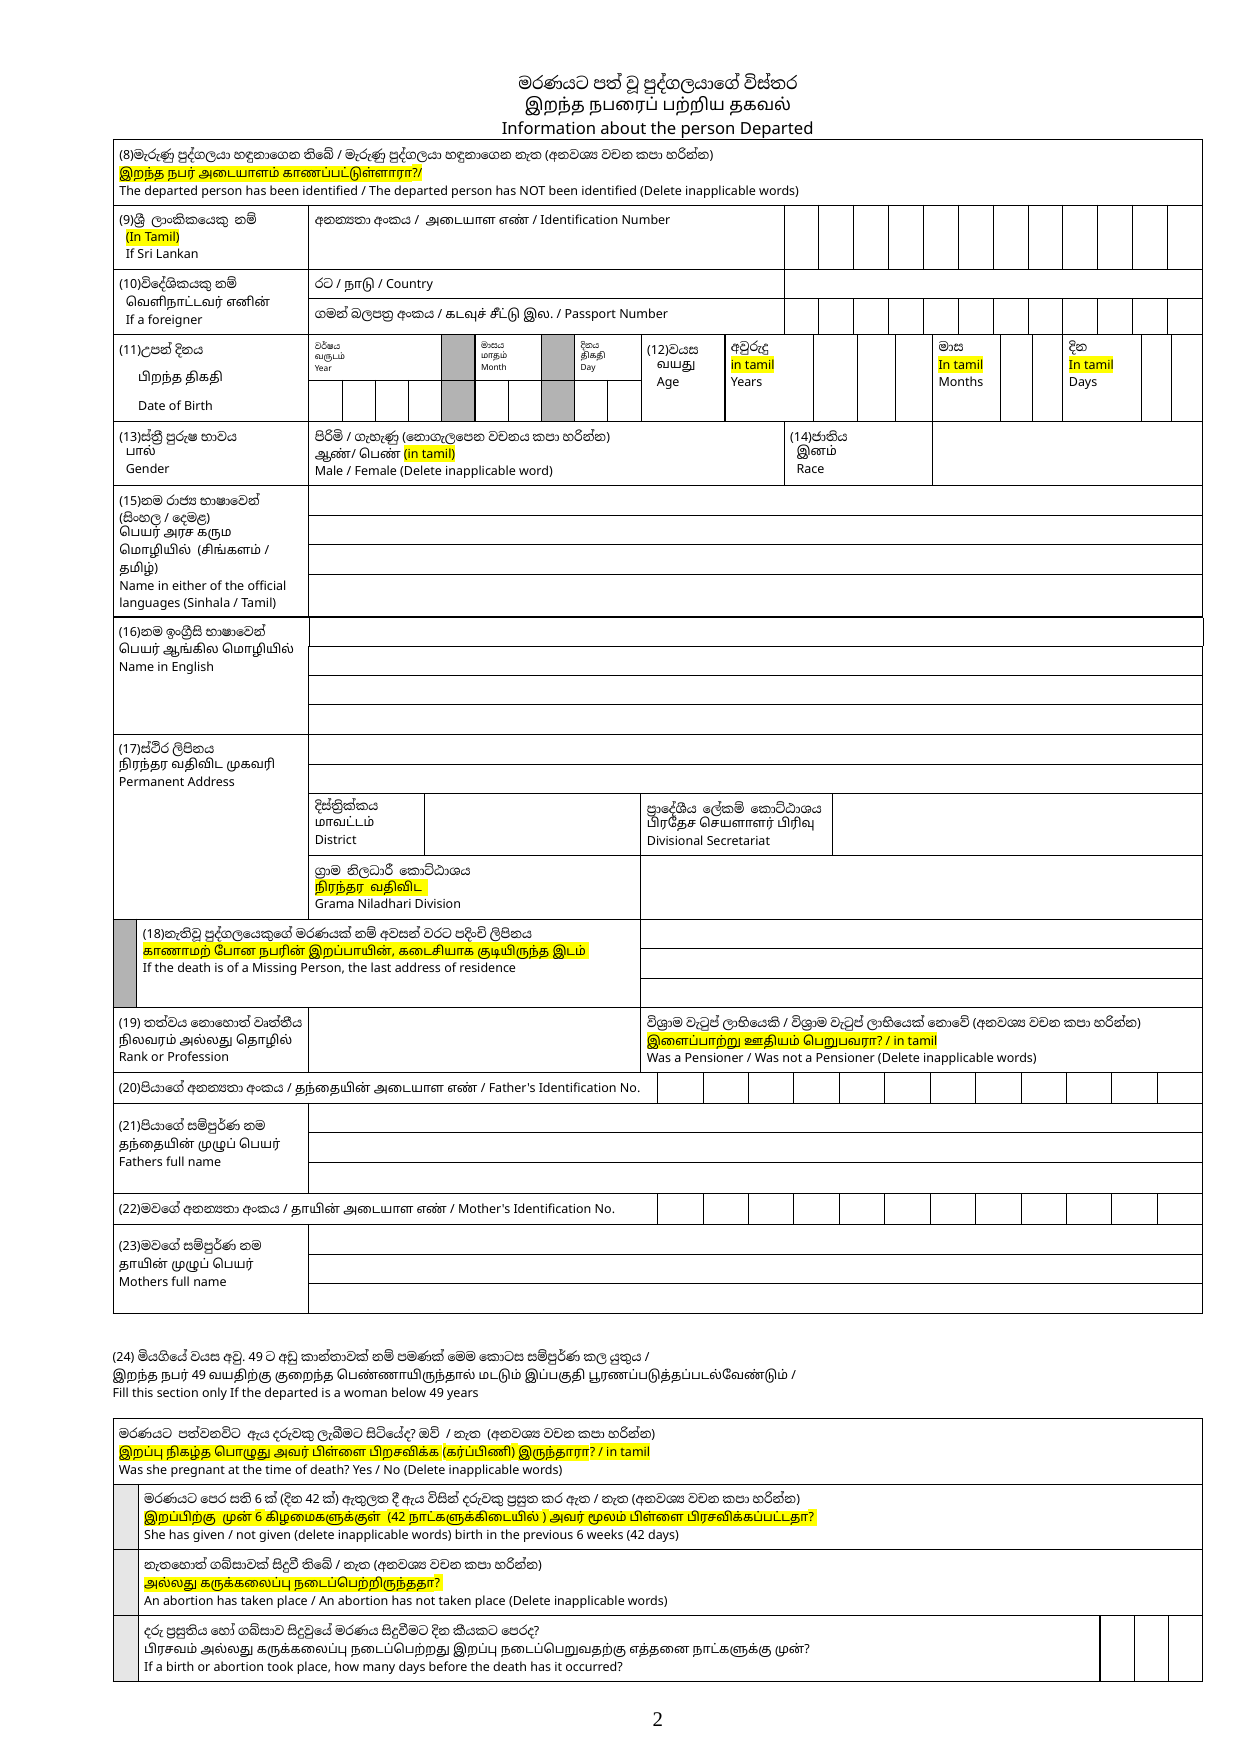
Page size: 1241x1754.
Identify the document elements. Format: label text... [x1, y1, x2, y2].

table_cell [309, 765, 1202, 793]
table_cell [1169, 1616, 1202, 1681]
table_cell [785, 299, 818, 334]
table_cell [1101, 1616, 1134, 1681]
text இறந்த நபரைப் பற்றிய தகவல் [112, 96, 1203, 116]
table_cell [608, 381, 641, 421]
table_header (8)මැරුණු පුද්ගලයා හඳුනාගෙන තිබේ / මැරුණු පුද්ගලයා හඳුනාගෙන නැත (අනවශ්‍ය වචන කපා හරින්න) இறந்த நபர் அடையாளம் காணப்பட்டுள்ளாரா?/ The departed person has been identified / The departed person has NOT been identified (Delete inapplicable words) [114, 140, 1202, 204]
table_cell මාසය மாதம் Month [476, 335, 541, 380]
table_cell [343, 381, 375, 421]
table_cell [658, 1073, 703, 1102]
table_cell [1133, 299, 1167, 334]
table_cell [376, 381, 408, 421]
table_cell [309, 1284, 1202, 1313]
table_cell [409, 381, 441, 421]
table_cell [814, 335, 857, 421]
table_cell පිරිමි / ගැහැණු (නොගැලපෙන වචනය කපා හරින්න) ஆண்/ பெண் (in tamil) Male / Female (Delete inapplicable word) [309, 422, 784, 485]
table_cell [309, 735, 1202, 763]
table_cell [575, 381, 607, 421]
table_cell [309, 516, 1202, 544]
table_cell [794, 1194, 839, 1224]
table_cell [889, 299, 923, 334]
table_cell [309, 647, 1202, 675]
table_cell [785, 206, 818, 268]
table_cell නැතහොත් ගබ්සාවක් සිදුවී තිබේ / නැත (අනවශ්‍ය වචන කපා හරින්න) அல்லது கருக்கலைப்பு நடைப்பெற்றிருந்ததா? An abortion has taken place / An abortion has not taken place (Delete inapplicable words) [139, 1550, 1202, 1615]
table_cell [1158, 1194, 1202, 1224]
table_cell [425, 794, 640, 855]
table_cell [114, 1550, 138, 1615]
table_cell (21)පියාගේ සම්පුර්ණ නම தந்தையின் முழுப் பெயர் Fathers full name [114, 1104, 308, 1193]
text இறந்த நபர் 49வயதிற்கு குறைந்த பெண்ணாயிருந்தால் மடடும் இப்பகுதி பூரணப்படுத்தப்படல்வேண்டும் / [112, 1366, 1203, 1384]
table_cell [1022, 1194, 1066, 1224]
table_cell [1033, 335, 1062, 421]
table_cell (18)නැතිවූ පුද්ගලයෙකුගේ මරණයක් නම් අවසන් වරට පදිංචි ලිපිනය காணாமற் போன நபரின் இறப்பாயின், கடைசியாக குடியிருந்த இடம் If the death is of a Missing Person, the last address of residence [137, 920, 640, 1007]
table_cell [309, 676, 1202, 704]
table_cell [309, 1255, 1202, 1283]
table_cell (11)උපන් දිනය பிறந்த திகதி Date of Birth [114, 335, 308, 421]
text මරණයට පත් වූ පුද්ගලයාගේ විස්තර [112, 75, 1203, 96]
table_cell [704, 1194, 748, 1224]
table_cell [1112, 1194, 1157, 1224]
table_cell [704, 1073, 748, 1102]
table_cell [931, 1194, 975, 1224]
table_cell [1168, 206, 1202, 268]
table_cell දිනය திகதி Day [575, 335, 641, 380]
table_cell වර්ෂය வருடம் Year [309, 335, 441, 380]
table_cell [1022, 1073, 1066, 1102]
table_cell [959, 299, 993, 334]
table_cell [1063, 299, 1097, 334]
table_cell ප්‍රාදේශීය ලේකම් කොට්ඨාශය பிரதேச செயளாளர் பிரிவு Divisional Secretariat [641, 794, 832, 855]
table_cell [749, 1194, 793, 1224]
table_cell [933, 422, 1202, 485]
table_cell [641, 920, 1202, 948]
table_cell දිස්ත්‍රික්කය மாவட்டம் District [309, 794, 424, 855]
table_cell [641, 949, 1202, 978]
table_cell (20)පියාගේ අනන්‍යතා අංකය / தந்தையின் அடையாள எண் / Father's Identification No. [114, 1073, 657, 1102]
table_cell [509, 381, 541, 421]
table_cell [854, 299, 888, 334]
table_cell [641, 979, 1202, 1007]
table_cell (17)ස්ථිර ලිපිනය நிரந்தர வதிவிட முகவரி Permanent Address [114, 735, 308, 918]
table_cell [442, 381, 474, 421]
table_cell (13)ස්ත්‍රී පුරුෂ භාවය பால் Gender [114, 422, 308, 485]
table_cell [1098, 299, 1132, 334]
table_cell [1067, 1073, 1111, 1102]
text (24) මියගියේ වයස අවු. 49ට අඩු කාන්තාවක් නම් පමණක් මෙම කොටස සම්පුර්ණ කල යුතුය / [112, 1348, 1203, 1366]
table_cell විශ්‍රාම වැටුප් ලාභියෙකි / විශ්‍රාම වැටුප් ලාභියෙක් නොවේ (අනවශ්‍ය වචන කපා හරින්න) இளைப்பாற்று ஊதியம் பெறுபவரா? / in tamil Was a Pensioner / Was not a Pensioner (Delete inapplicable words) [641, 1008, 1202, 1072]
table_cell මරණයට පෙර සති 6ක් (දින 42ක්) ඇතුලත දී ඇය විසින් දරුවකු ප්‍රසුත කර ඇත / නැත (අනවශ්‍ය වචන කපා හරින්න) இறப்பிற்கு முன் 6 கிழமைகளுக்குள் (42 நாட்களுக்கிடையில் ) அவர் மூலம் பிள்ளை பிரசவிக்கப்பட்டதா? She has given / not given (delete inapplicable words) birth in the previous 6 weeks (42 days) [139, 1485, 1202, 1549]
table_cell [309, 1133, 1202, 1162]
table_cell [994, 299, 1028, 334]
table_cell [858, 335, 895, 421]
text Fill this section only If the departed is a woman below 49 years [112, 1384, 1203, 1401]
table_cell [1172, 335, 1202, 421]
table_cell [1142, 335, 1171, 421]
table_cell [1063, 206, 1097, 268]
table_cell අවුරුදු in tamil Years [726, 335, 813, 421]
table_header (16)නම ඉංග්‍රීසි භාෂාවෙන් பெயர் ஆங்கில மொழியில் Name in English [114, 618, 309, 734]
table_cell [309, 545, 1202, 574]
table_cell [542, 381, 574, 421]
table_cell [309, 705, 1202, 734]
table_cell [1067, 1194, 1111, 1224]
table_cell [1112, 1073, 1157, 1102]
table_header මරණයට පත්වනවිට ඇය දරුවකු ලැබීමට සිටියේද? ඔව් / නැත (අනවශ්‍ය වචන කපා හරින්න) இறப்பு நிகழ்த பொழுது அவர் பிள்ளை பிறசவிக்க (கர்ப்பிணி) இருந்தாரா? / in tamil Was she pregnant at the time of death? Yes / No (Delete inapplicable words) [114, 1419, 1202, 1484]
table_cell ග්‍රාම නිලධාරී කොට්ඨාශය நிரந்தர வதிவிட Grama Niladhari Division [309, 856, 640, 918]
table_cell [896, 335, 932, 421]
table_cell [442, 335, 474, 380]
table_cell [749, 1073, 793, 1102]
table_cell [309, 1008, 640, 1072]
table_cell [1098, 206, 1132, 268]
table_cell [976, 1194, 1021, 1224]
table_cell [309, 486, 1202, 514]
table_cell (14)ජාතිය இனம் Race [785, 422, 932, 485]
table_cell [994, 206, 1028, 268]
table_cell [542, 335, 574, 380]
table_cell [309, 381, 342, 421]
table_cell [1029, 299, 1062, 334]
table_cell (9)ශ්‍රී ලාංකිකයෙකු නම් (In Tamil) If Sri Lankan [114, 206, 308, 268]
table_cell [819, 299, 853, 334]
table_cell [476, 381, 508, 421]
table_cell [819, 206, 853, 268]
table_cell [309, 1104, 1202, 1132]
table_cell [309, 575, 1202, 616]
table_cell [840, 1073, 884, 1102]
table_cell [833, 794, 1202, 855]
table_header [310, 618, 1203, 646]
table_cell [309, 1225, 1202, 1253]
table_cell [1001, 335, 1032, 421]
table_cell [1168, 299, 1202, 334]
table_cell (10)විදේශිකයකු නම් வெளிநாட்டவர் எனின் If a foreigner [114, 270, 308, 334]
table_cell [889, 206, 923, 268]
table_cell [924, 299, 958, 334]
table_cell [309, 1163, 1202, 1193]
table_cell [854, 206, 888, 268]
table_cell (23)මවගේ සම්පුර්ණ නම தாயின் முழுப் பெயர் Mothers full name [114, 1225, 308, 1313]
table_cell (19) තත්වය නොහොත් වෘත්තීය நிலவரம் அல்லது தொழில் Rank or Profession [114, 1008, 308, 1072]
table_cell දින In tamil Days [1063, 335, 1141, 421]
table_cell රට / நாடு / Country [309, 270, 784, 298]
table_cell [785, 270, 1202, 298]
table_cell (12)වයස வயது Age [642, 335, 724, 421]
table_cell [959, 206, 993, 268]
table_cell [794, 1073, 839, 1102]
table_cell අනන්‍යතා අංකය / அடையாள எண் / Identification Number [309, 206, 784, 268]
table_cell [1135, 1616, 1168, 1681]
table_cell (15)නම රාජ්‍ය භාෂාවෙන් (සිංහල / දෙමළ) பெயர் அரச கரும மொழியில் (சிங்களம் / தமிழ்) Name in either of the official languages (Sinhala / Tamil) [114, 486, 308, 616]
table_cell [114, 1485, 138, 1549]
table_cell [641, 856, 1202, 918]
table_cell [840, 1194, 884, 1224]
table_cell [1133, 206, 1167, 268]
table_cell [114, 920, 136, 1007]
table_cell [1158, 1073, 1202, 1102]
table_cell මාස In tamil Months [933, 335, 1000, 421]
table_cell [1029, 206, 1062, 268]
table_cell [114, 1616, 138, 1681]
table_cell ගමන් බලපත්‍ර අංකය / கடவுச் சீட்டு இல. / Passport Number [309, 299, 784, 334]
table_cell [885, 1194, 930, 1224]
table_cell [931, 1073, 975, 1102]
table_cell [924, 206, 958, 268]
text Information about the person Departed [112, 116, 1203, 139]
table_cell දරු ප්‍රසුතිය හෝ ගබ්සාව සිදුවුයේ මරණය සිදුවීමට දින කීයකට පෙරද? பிரசவம் அல்லது கருக்கலைப்பு நடைப்பெற்றது இறப்பு நடைப்பெறுவதற்கு எத்தனை நாட்களுக்கு முன்? If a birth or abortion took place, how many days before the death has it occurred? [139, 1616, 1099, 1681]
table_cell [658, 1194, 703, 1224]
table_cell [976, 1073, 1021, 1102]
table_cell [885, 1073, 930, 1102]
table_cell (22)මවගේ අනන්‍යතා අංකය / தாயின் அடையாள எண் / Mother's Identification No. [114, 1194, 657, 1224]
